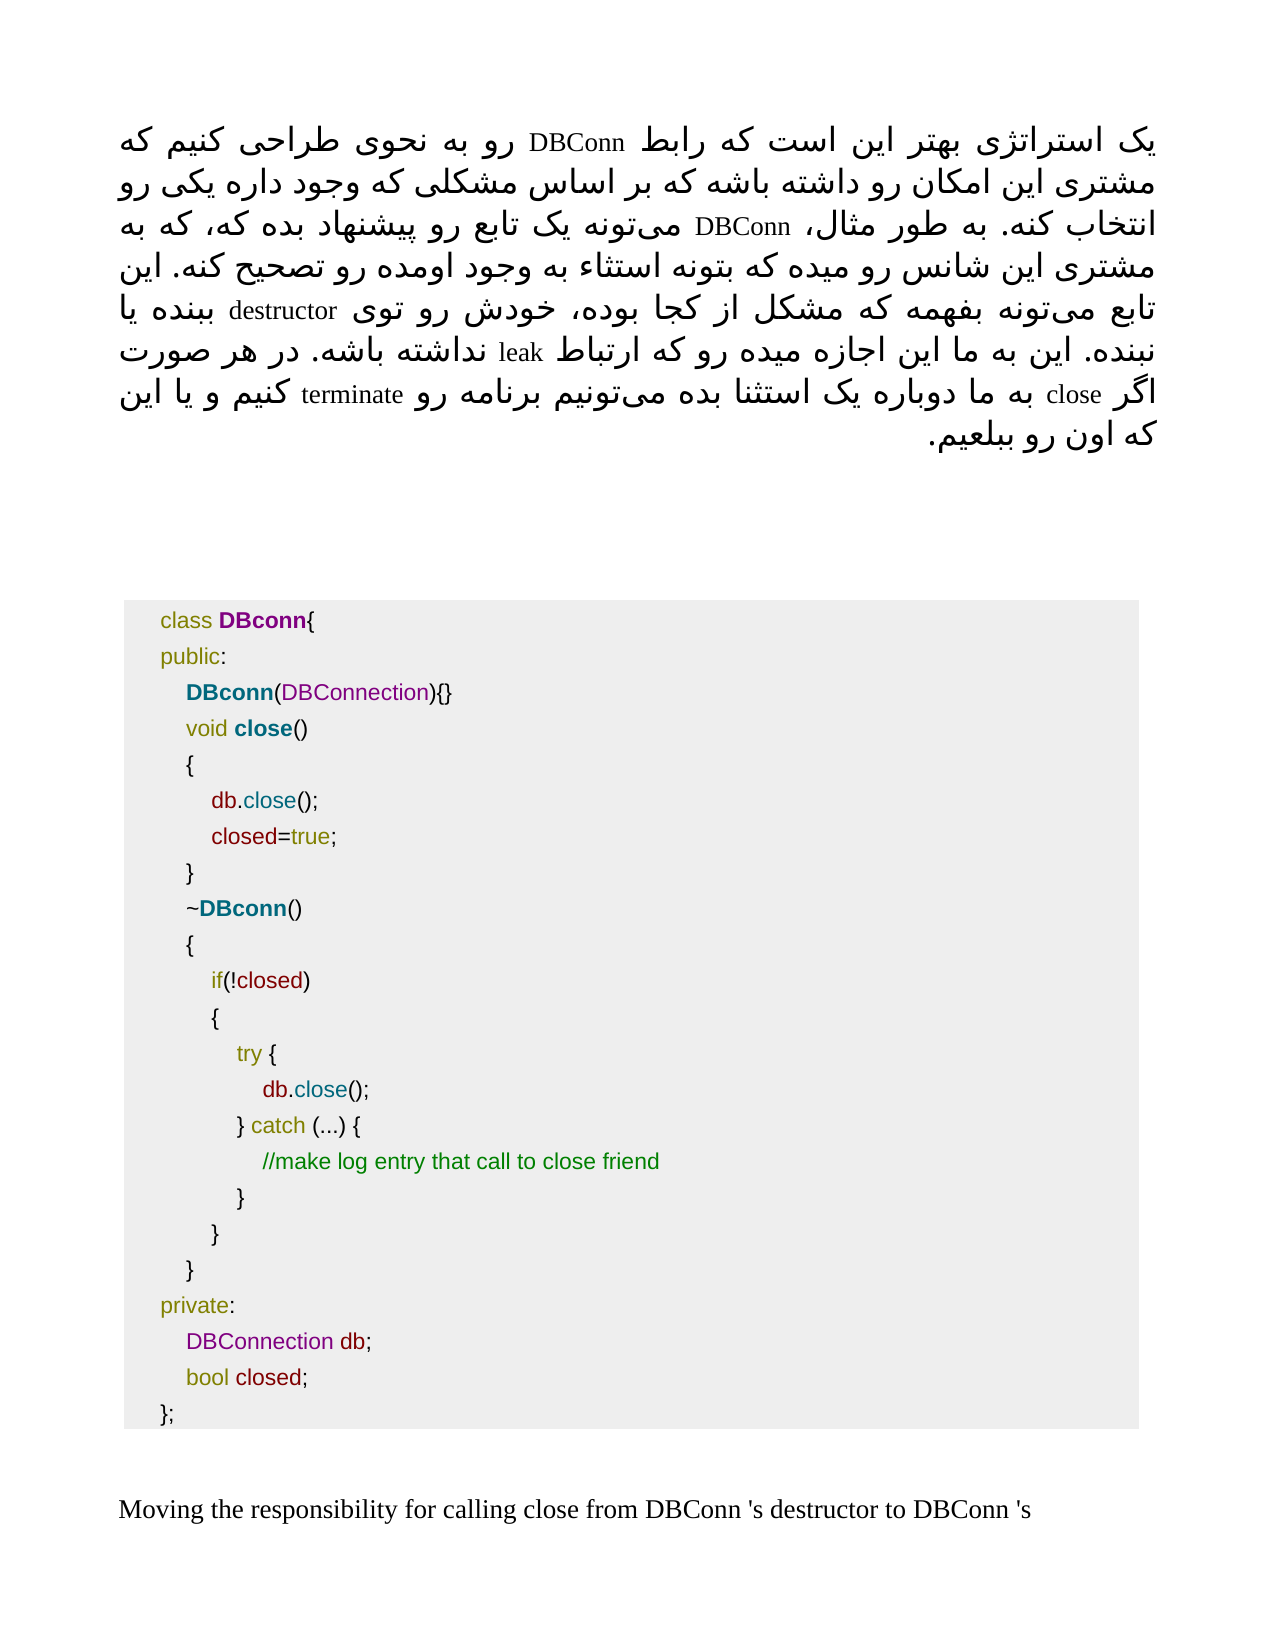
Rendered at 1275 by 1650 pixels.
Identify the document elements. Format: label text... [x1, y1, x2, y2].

text try { [124, 1032, 1139, 1068]
text if(!closed) [124, 960, 1139, 996]
text } [124, 1176, 1139, 1212]
text public: [124, 636, 1139, 672]
text } [124, 1212, 1139, 1248]
text closed=true; [124, 816, 1139, 852]
text db.close(); [124, 1068, 1139, 1104]
text Moving the responsibility for calling close from DBConn 's destructor to DBConn 's [118, 1485, 1157, 1527]
text bool closed; [124, 1357, 1139, 1393]
text private: [124, 1284, 1139, 1321]
text ~DBconn() [124, 888, 1139, 924]
text void close() [124, 708, 1139, 744]
text DBconn(DBConnection){} [124, 672, 1139, 708]
text یک استراتژی بهتر این است که رابط DBConn رو به نحوی طراحی کنیم که مشتری این امکان رو داشته باشه که بر اساس مشکلی که وجود داره یکی رو انتخاب کنه. به طور مثال، DBConn می‌تونه یک تابع رو پیشنهاد بده که، که به مشتری این شانس رو میده که بتونه استثاء به وجود اومده رو تصحیح کنه. این تابع می‌تونه بفهمه که مشکل از کجا بوده، خودش رو توی destructor ببنده یا نبنده. این به ما این اجازه میده رو که ارتباط leak نداشته باشه. در هر صورت اگر close به ما دوباره یک استثنا بده می‌تونیم برنامه رو terminate کنیم و یا این که اون رو ببلعیم. [118, 118, 1157, 454]
text //make log entry that call to close friend [124, 1140, 1139, 1176]
text } [124, 1248, 1139, 1284]
text class DBconn{ [124, 600, 1139, 636]
text }; [124, 1393, 1139, 1429]
text } catch (...) { [124, 1104, 1139, 1140]
text } [124, 852, 1139, 888]
text { [124, 924, 1139, 960]
text DBConnection db; [124, 1321, 1139, 1357]
text db.close(); [124, 780, 1139, 816]
text { [124, 744, 1139, 780]
text { [124, 996, 1139, 1032]
